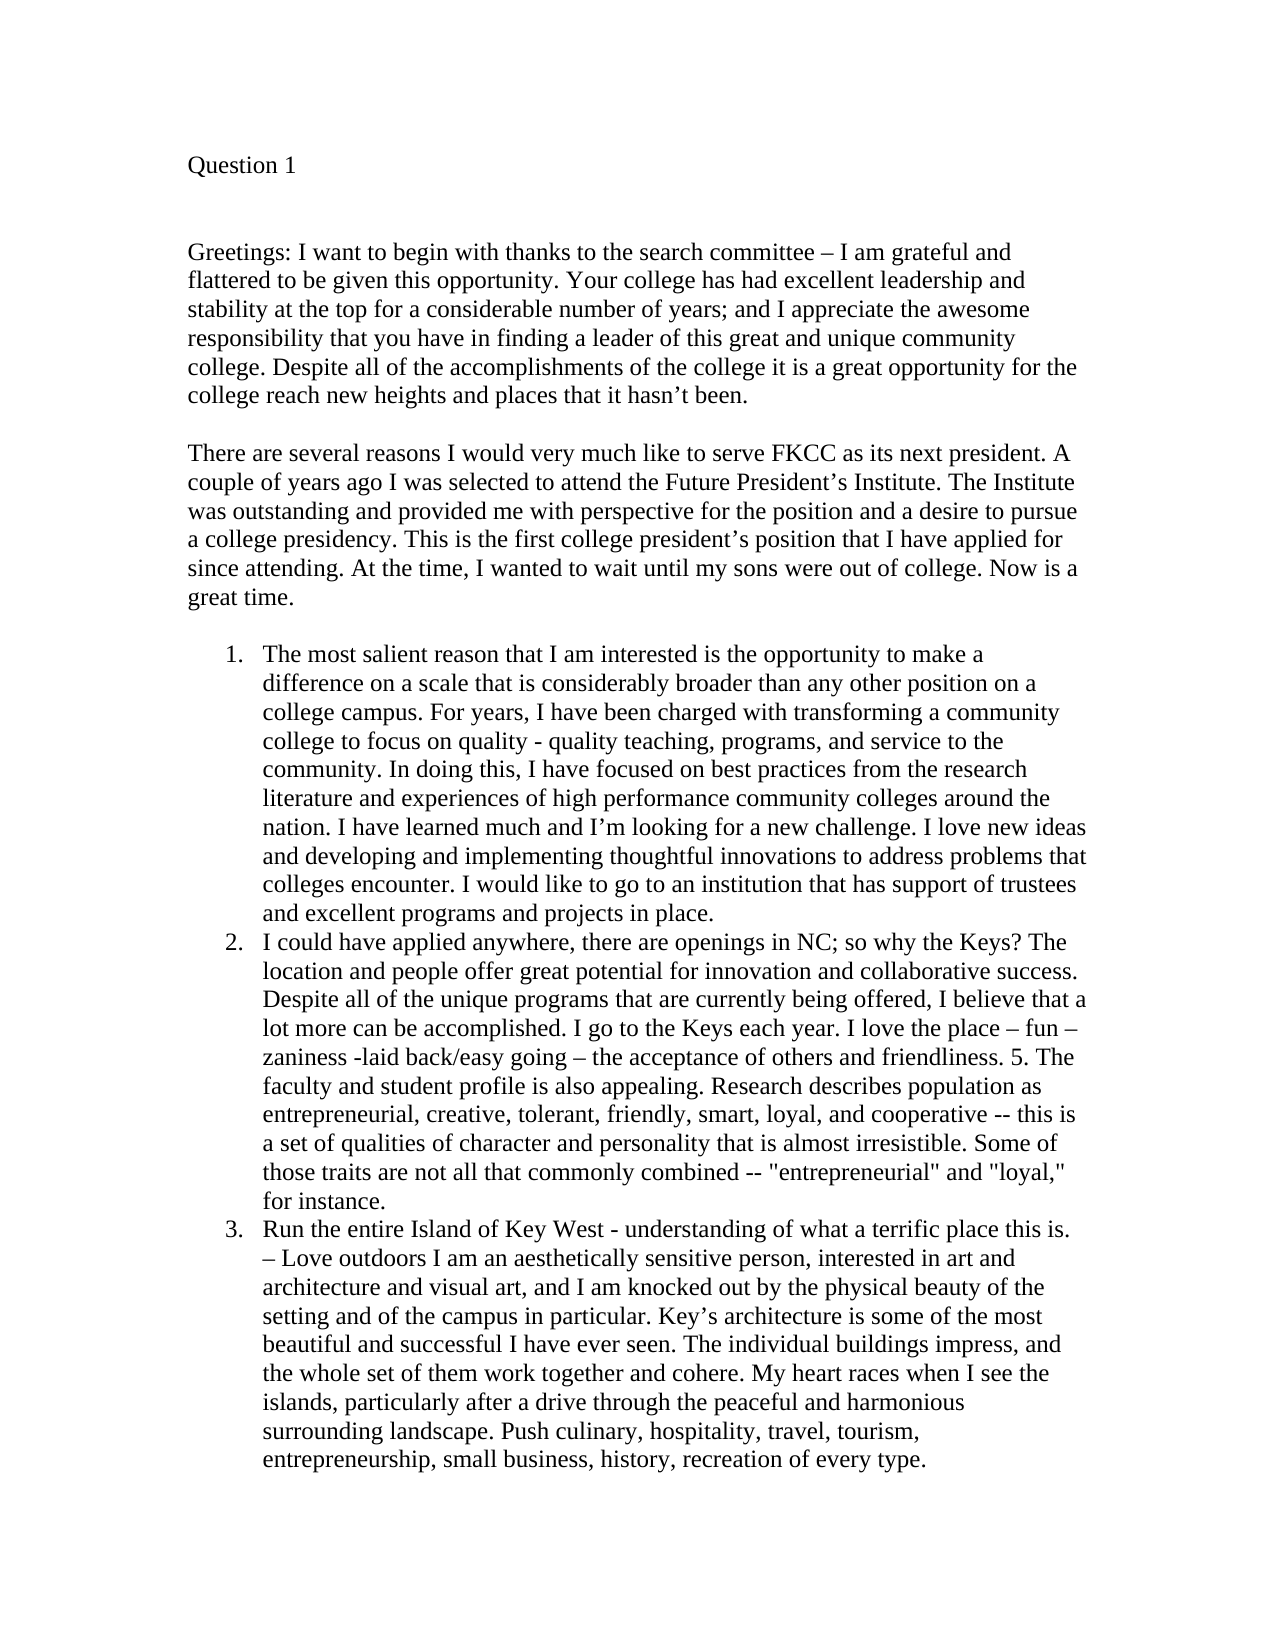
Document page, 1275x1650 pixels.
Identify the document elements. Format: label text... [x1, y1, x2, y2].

text Question 1 [187, 150, 1087, 179]
text Greetings: I want to begin with thanks to the search committee – I am grateful and flattered to be given this opportunity. Your college has had excellent leadership and stability at the top for a considerable number of years; and I appreciate the awesome responsibility that you have in finding a leader of this great and unique community college. Despite all of the accomplishments of the college it is a great opportunity for the college reach new heights and places that it hasn’t been. [187, 237, 1087, 409]
list Run the entire Island of Key West - understanding of what a terrific place this is. – Love outdoors I am an aesthetically sensitive person, interested in art and architecture and visual art, and I am knocked out by the physical beauty of the setting and of the campus in particular. Key’s architecture is some of the most beautiful and successful I have ever seen. The individual buildings impress, and the whole set of them work together and cohere. My heart races when I see the islands, particularly after a drive through the peaceful and harmonious surrounding landscape. Push culinary, hospitality, travel, tourism, entrepreneurship, small business, history, recreation of every type. [225, 1214, 1087, 1473]
list I could have applied anywhere, there are openings in NC; so why the Keys? The location and people offer great potential for innovation and collaborative success. Despite all of the unique programs that are currently being offered, I believe that a lot more can be accomplished. I go to the Keys each year. I love the place – fun –zaniness -laid back/easy going – the acceptance of others and friendliness. 5. The faculty and student profile is also appealing. Research describes population as entrepreneurial, creative, tolerant, friendly, smart, loyal, and cooperative -- this is a set of qualities of character and personality that is almost irresistible. Some of those traits are not all that commonly combined -- "entrepreneurial" and "loyal," for instance. [225, 927, 1087, 1214]
list The most salient reason that I am interested is the opportunity to make a difference on a scale that is considerably broader than any other position on a college campus. For years, I have been charged with transforming a community college to focus on quality - quality teaching, programs, and service to the community. In doing this, I have focused on best practices from the research literature and experiences of high performance community colleges around the nation. I have learned much and I’m looking for a new challenge. I love new ideas and developing and implementing thoughtful innovations to address problems that colleges encounter. I would like to go to an institution that has support of trustees and excellent programs and projects in place. [225, 639, 1087, 927]
text There are several reasons I would very much like to serve FKCC as its next president. A couple of years ago I was selected to attend the Future President’s Institute. The Institute was outstanding and provided me with perspective for the position and a desire to pursue a college presidency. This is the first college president’s position that I have applied for since attending. At the time, I wanted to wait until my sons were out of college. Now is a great time. [187, 438, 1087, 611]
